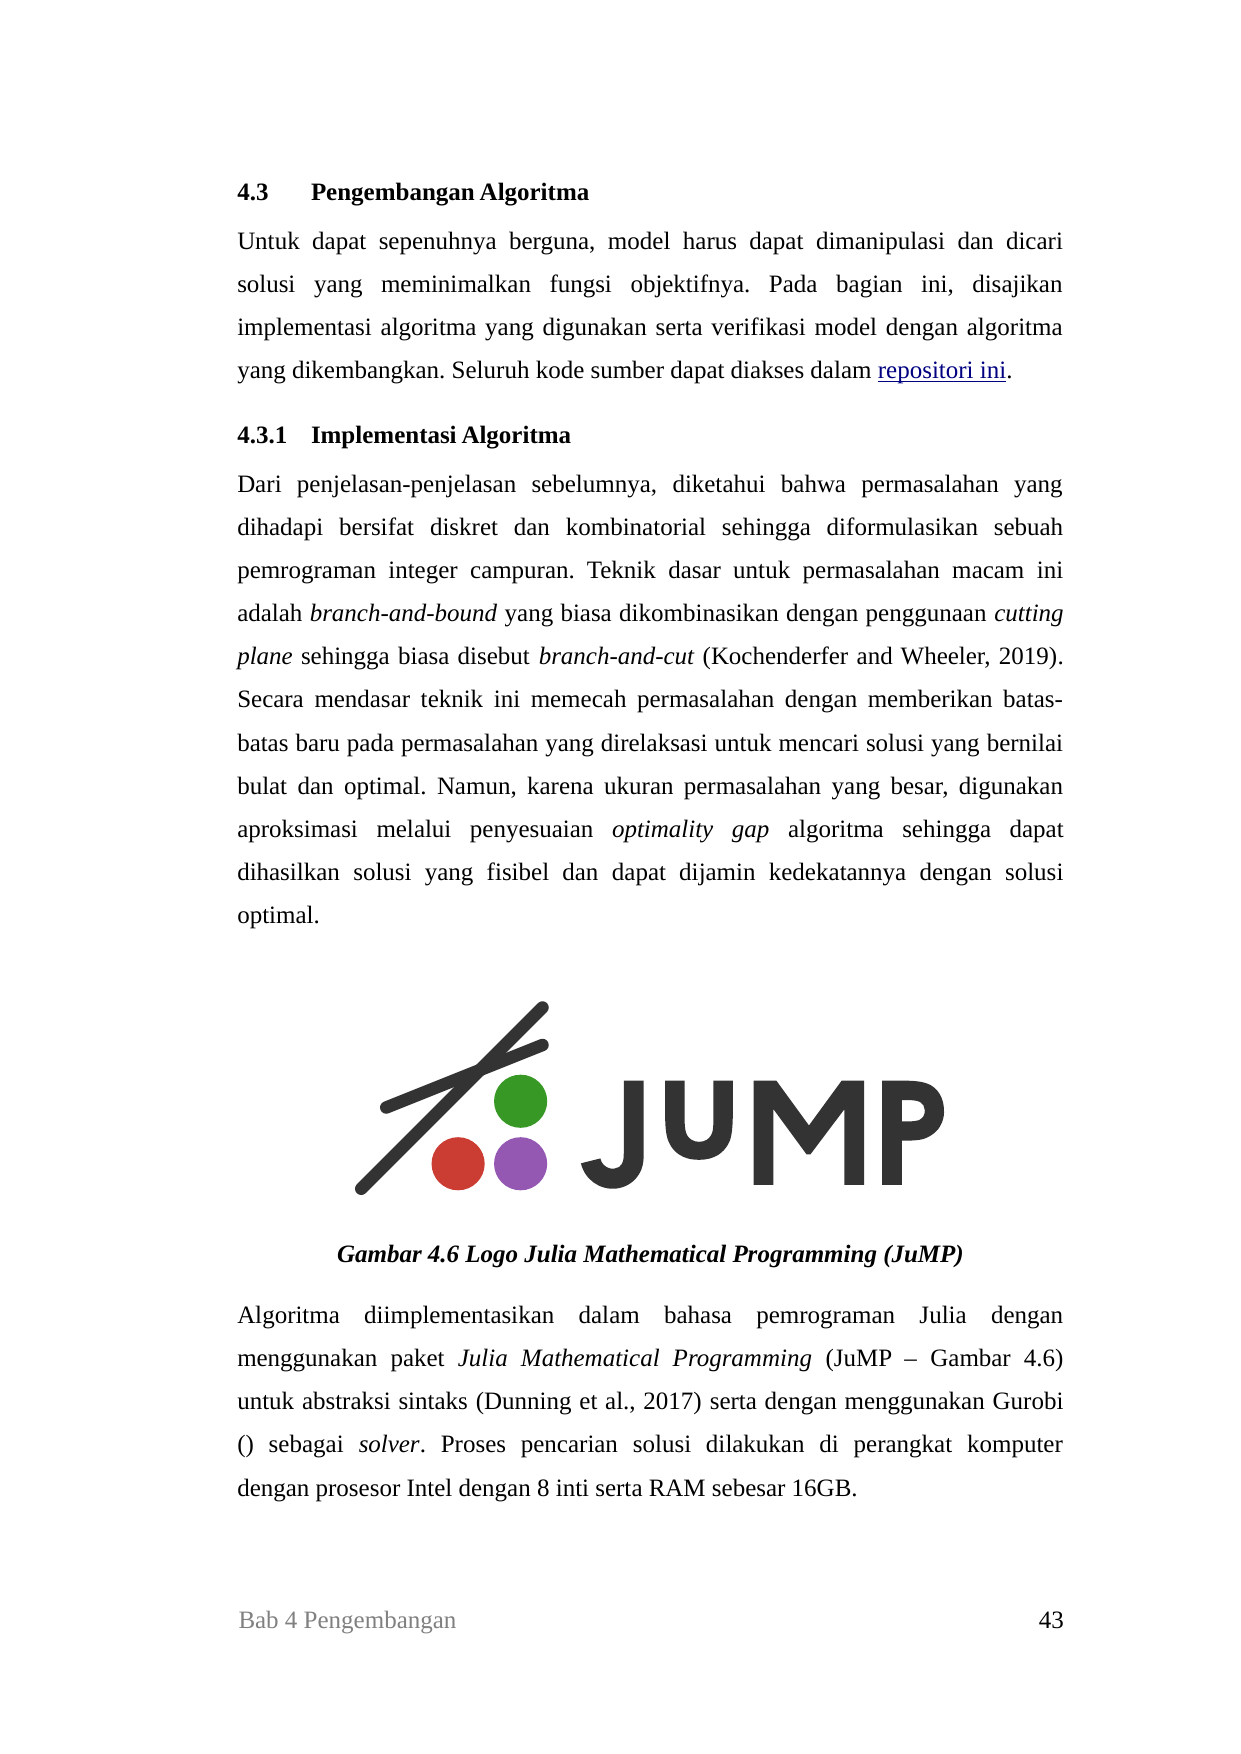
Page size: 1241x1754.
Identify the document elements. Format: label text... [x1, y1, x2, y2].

subtitle Pengembangan Algoritma [237, 177, 1063, 206]
text Dari penjelasan-penjelasan sebelumnya, diketahui bahwa permasalahan yang dihadapi bersifat diskret dan kombinatorial sehingga diformulasikan sebuah pemrograman integer campuran. Teknik dasar untuk permasalahan macam ini adalah branch-and-bound yang biasa dikombinasikan dengan penggunaan cutting plane sehingga biasa disebut branch-and-cut (Kochenderfer and Wheeler, 2019). Secara mendasar teknik ini memecah permasalahan dengan memberikan batas-batas baru pada permasalahan yang direlaksasi untuk mencari solusi yang bernilai bulat dan optimal. Namun, karena ukuran permasalahan yang besar, digunakan aproksimasi melalui penyesuaian optimality gap algoritma sehingga dapat dihasilkan solusi yang fisibel dan dapat dijamin kedekatannya dengan solusi optimal. [237, 469, 1063, 929]
text Gambar 4.6 Logo Julia Mathematical Programming (JuMP) [321, 989, 979, 1268]
text Algoritma diimplementasikan dalam bahasa pemrograman Julia dengan menggunakan paket Julia Mathematical Programming (JuMP – Gambar 4.6) untuk abstraksi sintaks (Dunning et al., 2017) serta dengan menggunakan Gurobi () sebagai solver. Proses pencarian solusi dilakukan di perangkat komputer dengan prosesor Intel dengan 8 inti serta RAM sebesar 16GB. [237, 958, 1063, 1501]
subtitle Implementasi Algoritma [237, 420, 1063, 448]
text Untuk dapat sepenuhnya berguna, model harus dapat dimanipulasi dan dicari solusi yang meminimalkan fungsi objektifnya. Pada bagian ini, disajikan implementasi algoritma yang digunakan serta verifikasi model dengan algoritma yang dikembangkan. Seluruh kode sumber dapat diakses dalam repositori ini. [237, 226, 1063, 384]
